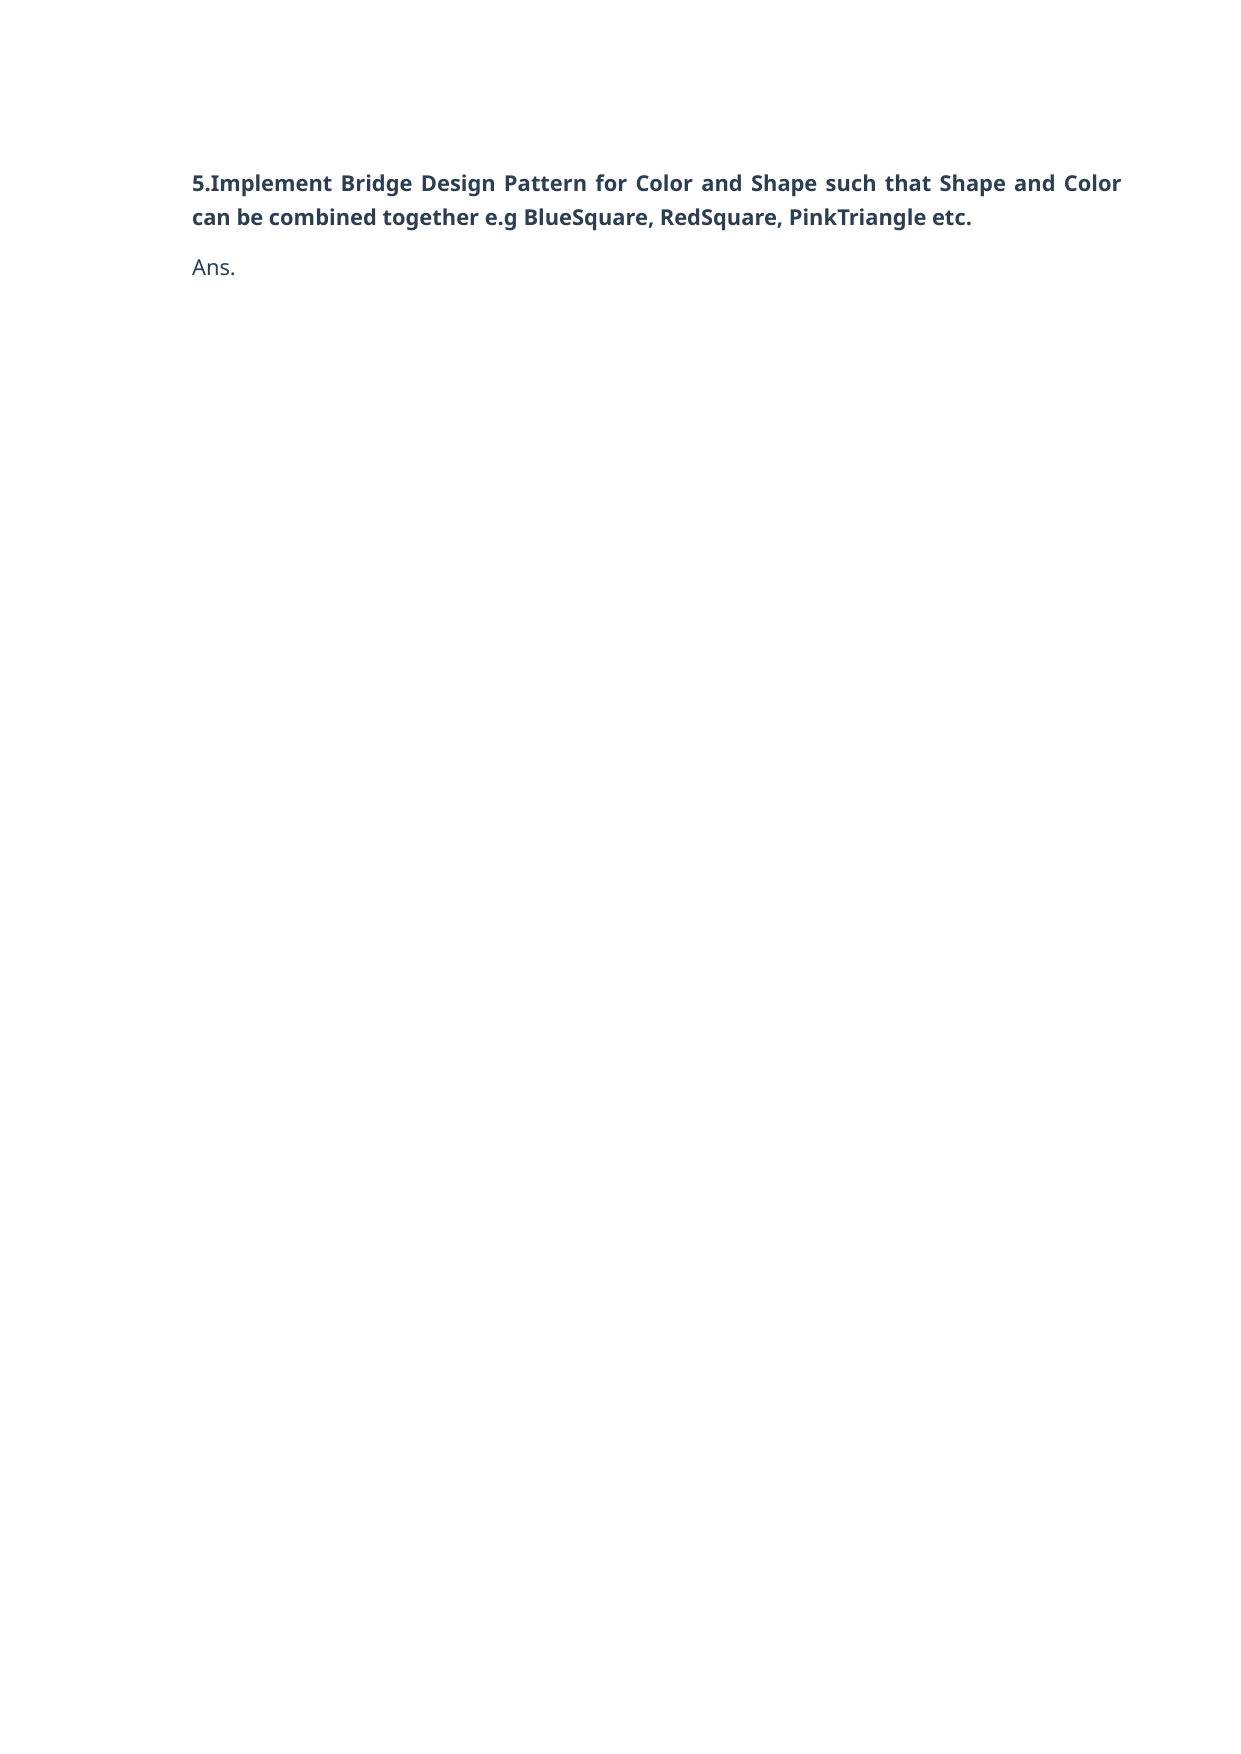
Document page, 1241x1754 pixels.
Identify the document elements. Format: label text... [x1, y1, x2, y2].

list Implement Bridge Design Pattern for Color and Shape such that Shape and Color can be combined together e.g BlueSquare, RedSquare, PinkTriangle etc. [118, 168, 1122, 232]
list Ans. [118, 252, 1122, 282]
